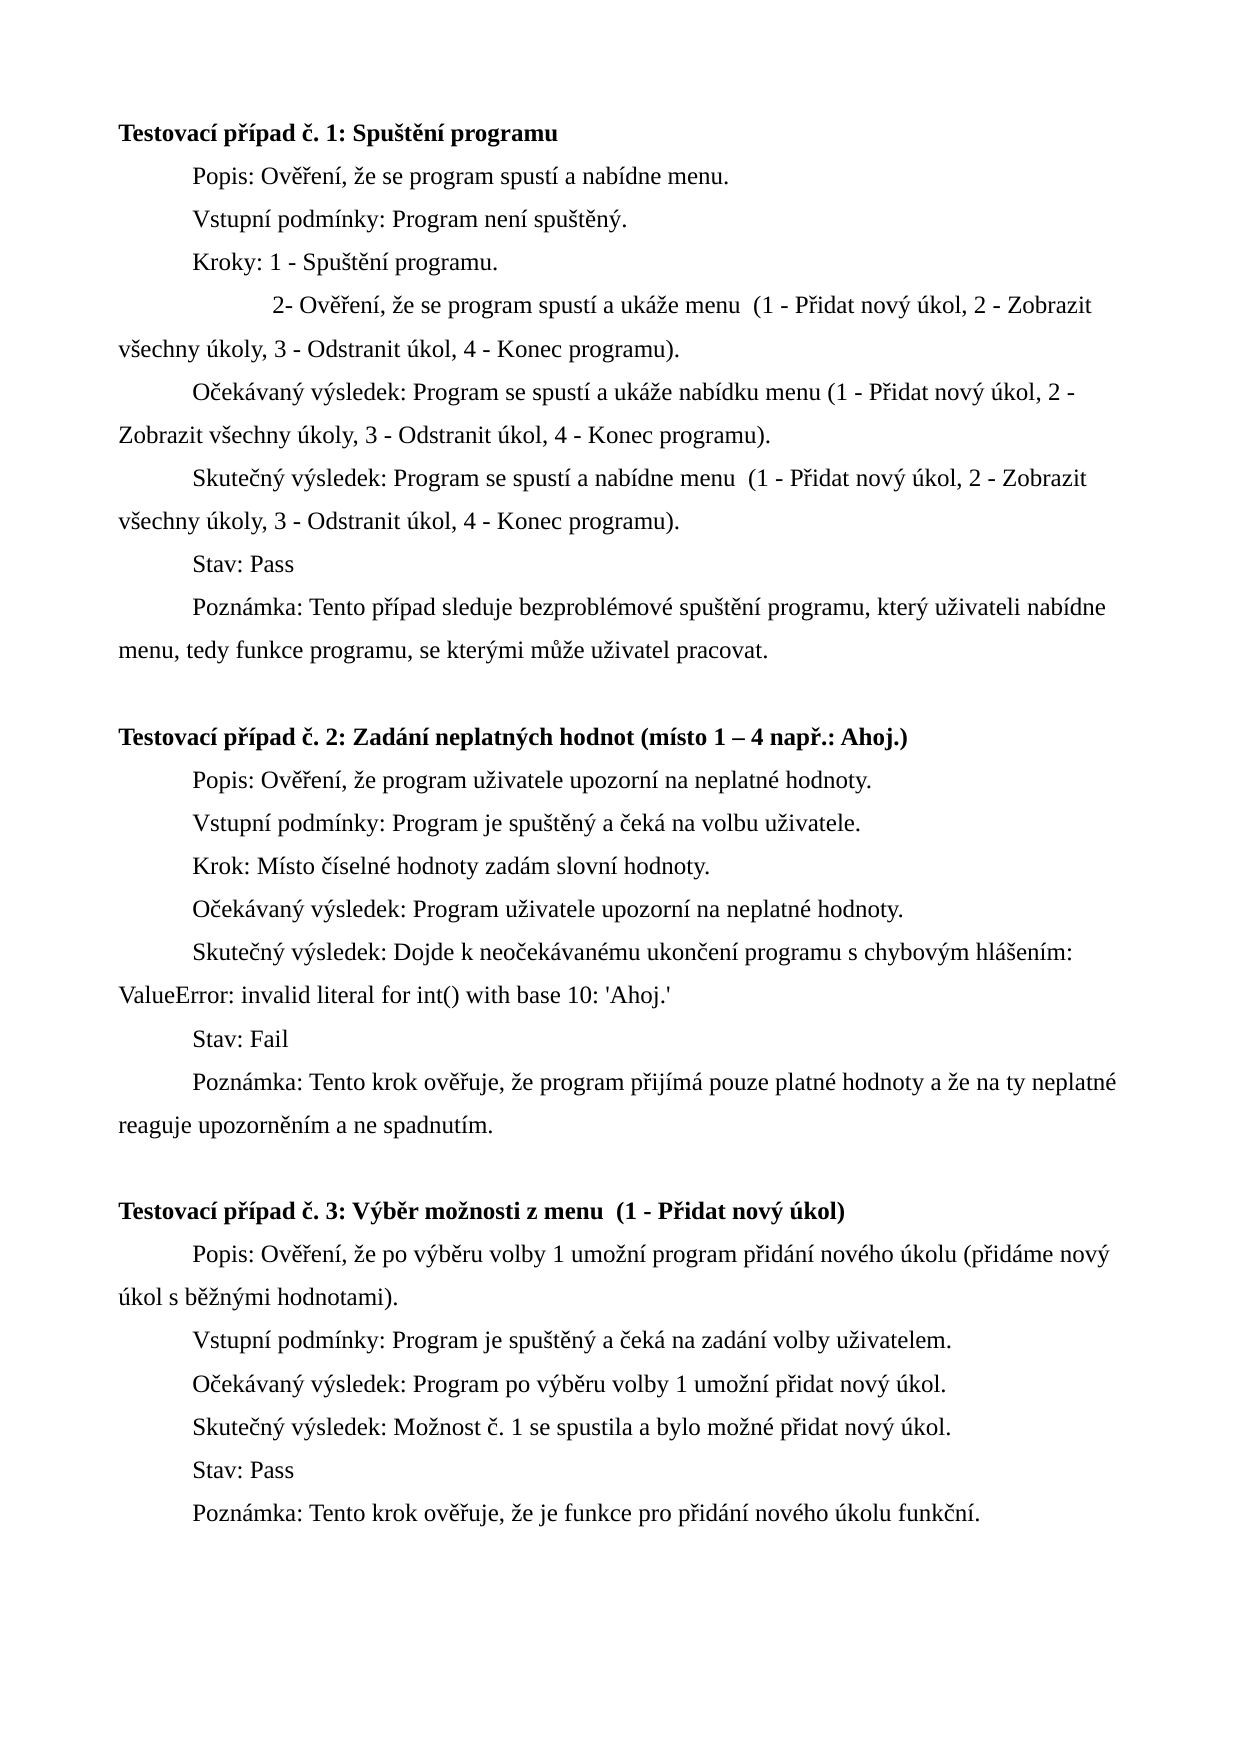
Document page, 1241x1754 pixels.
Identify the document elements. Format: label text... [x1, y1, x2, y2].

text Testovací případ č. 1: Spuštění programu [118, 118, 1122, 147]
text Vstupní podmínky: Program je spuštěný a čeká na zadání volby uživatelem. [118, 1326, 1122, 1354]
text Krok: Místo číselné hodnoty zadám slovní hodnoty. [118, 851, 1122, 880]
text Testovací případ č. 3: Výběr možnosti z menu (1 - Přidat nový úkol) [118, 1196, 1122, 1225]
text Popis: Ověření, že program uživatele upozorní na neplatné hodnoty. [118, 765, 1122, 794]
text Kroky: 1 - Spuštění programu. [118, 247, 1122, 276]
text Popis: Ověření, že po výběru volby 1 umožní program přidání nového úkolu (přidáme nový úkol s běžnými hodnotami). [118, 1239, 1122, 1311]
text Skutečný výsledek: Možnost č. 1 se spustila a bylo možné přidat nový úkol. [118, 1412, 1122, 1441]
text 2- Ověření, že se program spustí a ukáže menu (1 - Přidat nový úkol, 2 - Zobrazit všechny úkoly, 3 - Odstranit úkol, 4 - Konec programu). [118, 291, 1122, 362]
text Testovací případ č. 2: Zadání neplatných hodnot (místo 1 – 4 např.: Ahoj.) [118, 722, 1122, 751]
text Poznámka: Tento krok ověřuje, že program přijímá pouze platné hodnoty a že na ty neplatné reaguje upozorněním a ne spadnutím. [118, 1067, 1122, 1139]
text Očekávaný výsledek: Program po výběru volby 1 umožní přidat nový úkol. [118, 1369, 1122, 1397]
text Stav: Pass [118, 549, 1122, 578]
text Stav: Pass [118, 1455, 1122, 1484]
text Poznámka: Tento případ sleduje bezproblémové spuštění programu, který uživateli nabídne menu, tedy funkce programu, se kterými může uživatel pracovat. [118, 592, 1122, 664]
text Očekávaný výsledek: Program uživatele upozorní na neplatné hodnoty. [118, 894, 1122, 923]
text Skutečný výsledek: Program se spustí a nabídne menu (1 - Přidat nový úkol, 2 - Zobrazit všechny úkoly, 3 - Odstranit úkol, 4 - Konec programu). [118, 463, 1122, 535]
text Stav: Fail [118, 1024, 1122, 1052]
text Očekávaný výsledek: Program se spustí a ukáže nabídku menu (1 - Přidat nový úkol, 2 - Zobrazit všechny úkoly, 3 - Odstranit úkol, 4 - Konec programu). [118, 377, 1122, 449]
text Skutečný výsledek: Dojde k neočekávanému ukončení programu s chybovým hlášením: ValueError: invalid literal for int() with base 10: 'Ahoj.' [118, 937, 1122, 1009]
text Popis: Ověření, že se program spustí a nabídne menu. [118, 161, 1122, 190]
text Vstupní podmínky: Program je spuštěný a čeká na volbu uživatele. [118, 808, 1122, 837]
text Poznámka: Tento krok ověřuje, že je funkce pro přidání nového úkolu funkční. [118, 1498, 1122, 1527]
text Vstupní podmínky: Program není spuštěný. [118, 204, 1122, 233]
